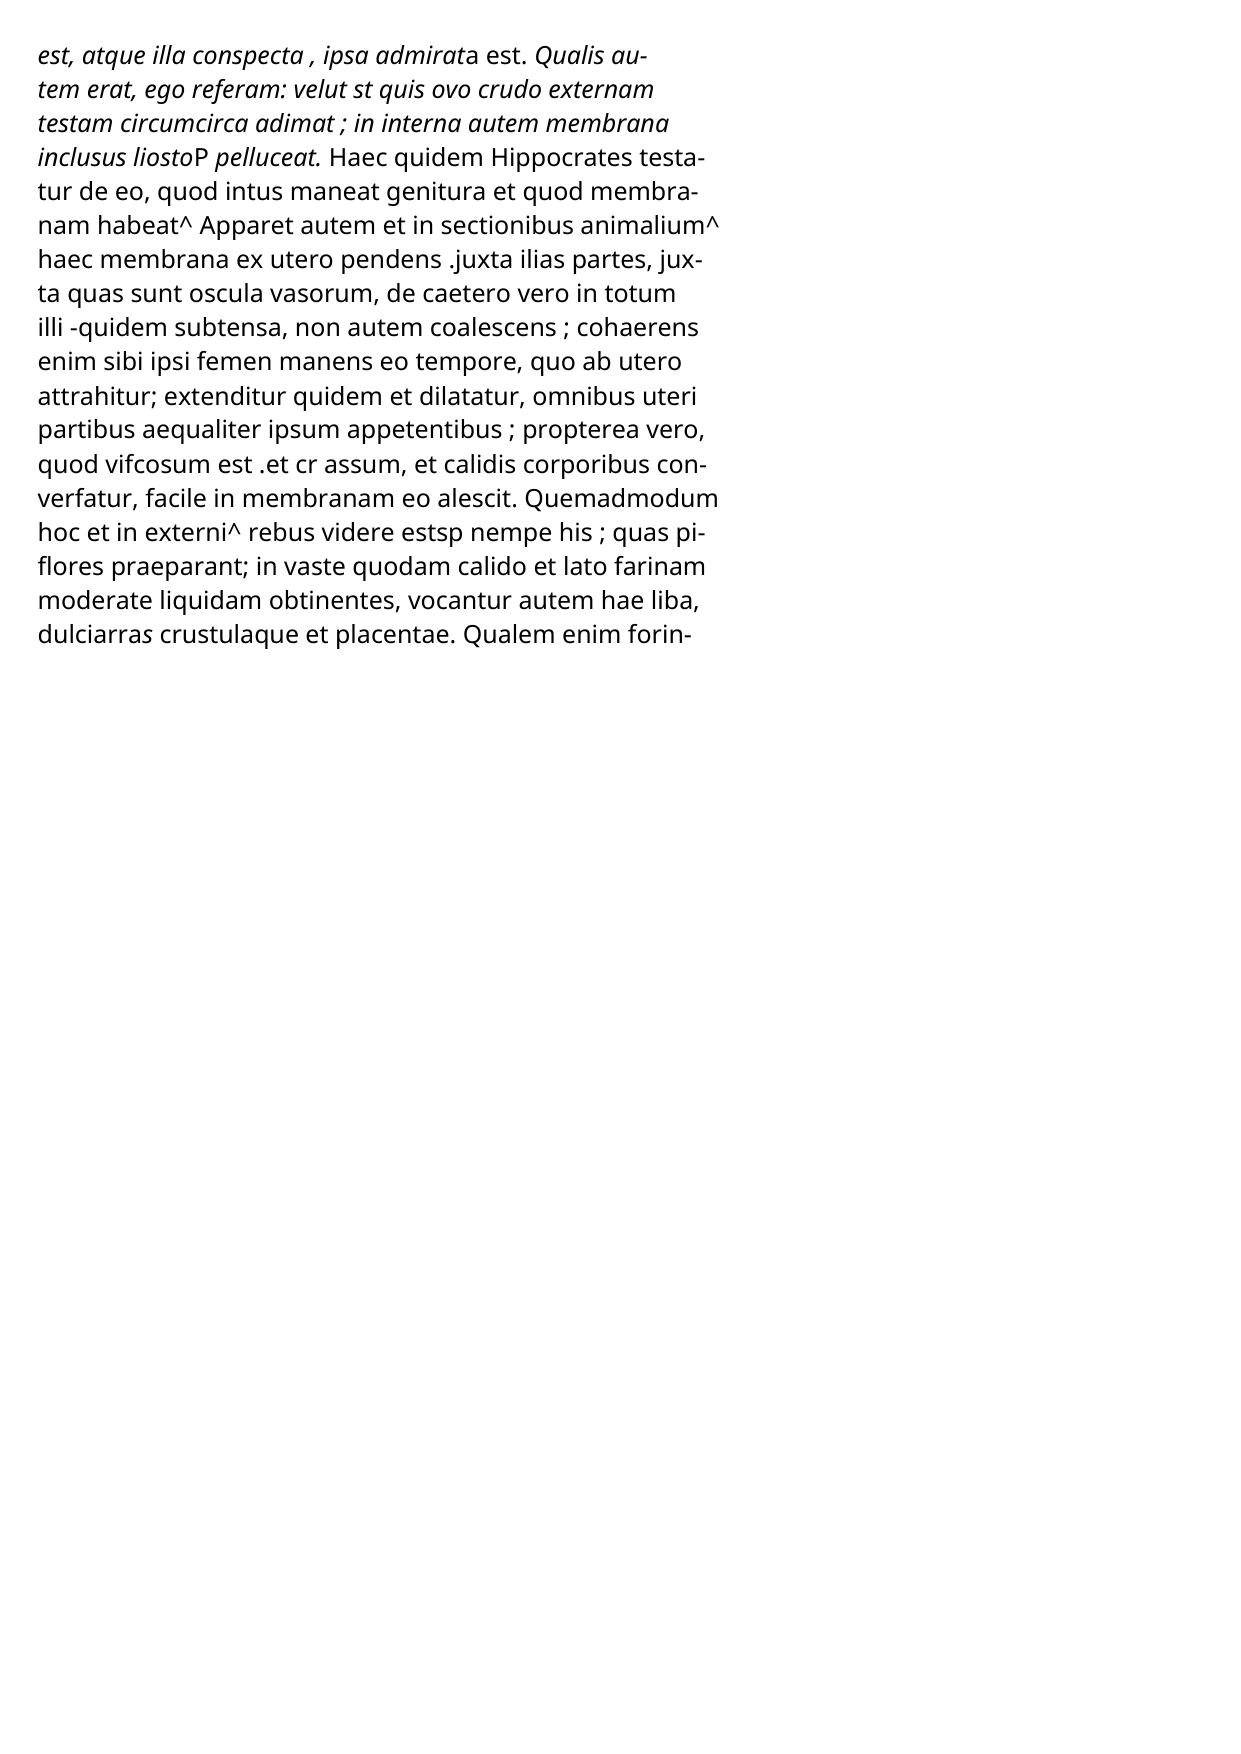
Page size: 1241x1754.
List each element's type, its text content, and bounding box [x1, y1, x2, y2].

text est, atque illa conspecta , ipsa admirata est. Qualis au- tem erat, ego referam: velut st quis ovo crudo externam testam circumcirca adimat ; in interna autem membrana inclusus liostoP pelluceat. Haec quidem Hippocrates testa- tur de eo, quod intus maneat genitura et quod membra- nam habeat^ Apparet autem et in sectionibus animalium^ haec membrana ex utero pendens .juxta ilias partes, jux- ta quas sunt oscula vasorum, de caetero vero in totum illi -quidem subtensa, non autem coalescens ; cohaerens enim sibi ipsi femen manens eo tempore, quo ab utero attrahitur; extenditur quidem et dilatatur, omnibus uteri partibus aequaliter ipsum appetentibus ; propterea vero, quod vifcosum est .et cr assum, et calidis corporibus con- verfatur, facile in membranam eo alescit. Quemadmodum hoc et in externi^ rebus videre estsp nempe his ; quas pi- flores praeparant; in vaste quodam calido et lato farinam moderate liquidam obtinentes, vocantur autem hae liba, dulciarras crustulaque et placentae. Qualem enim forin- [37, 37, 1203, 651]
